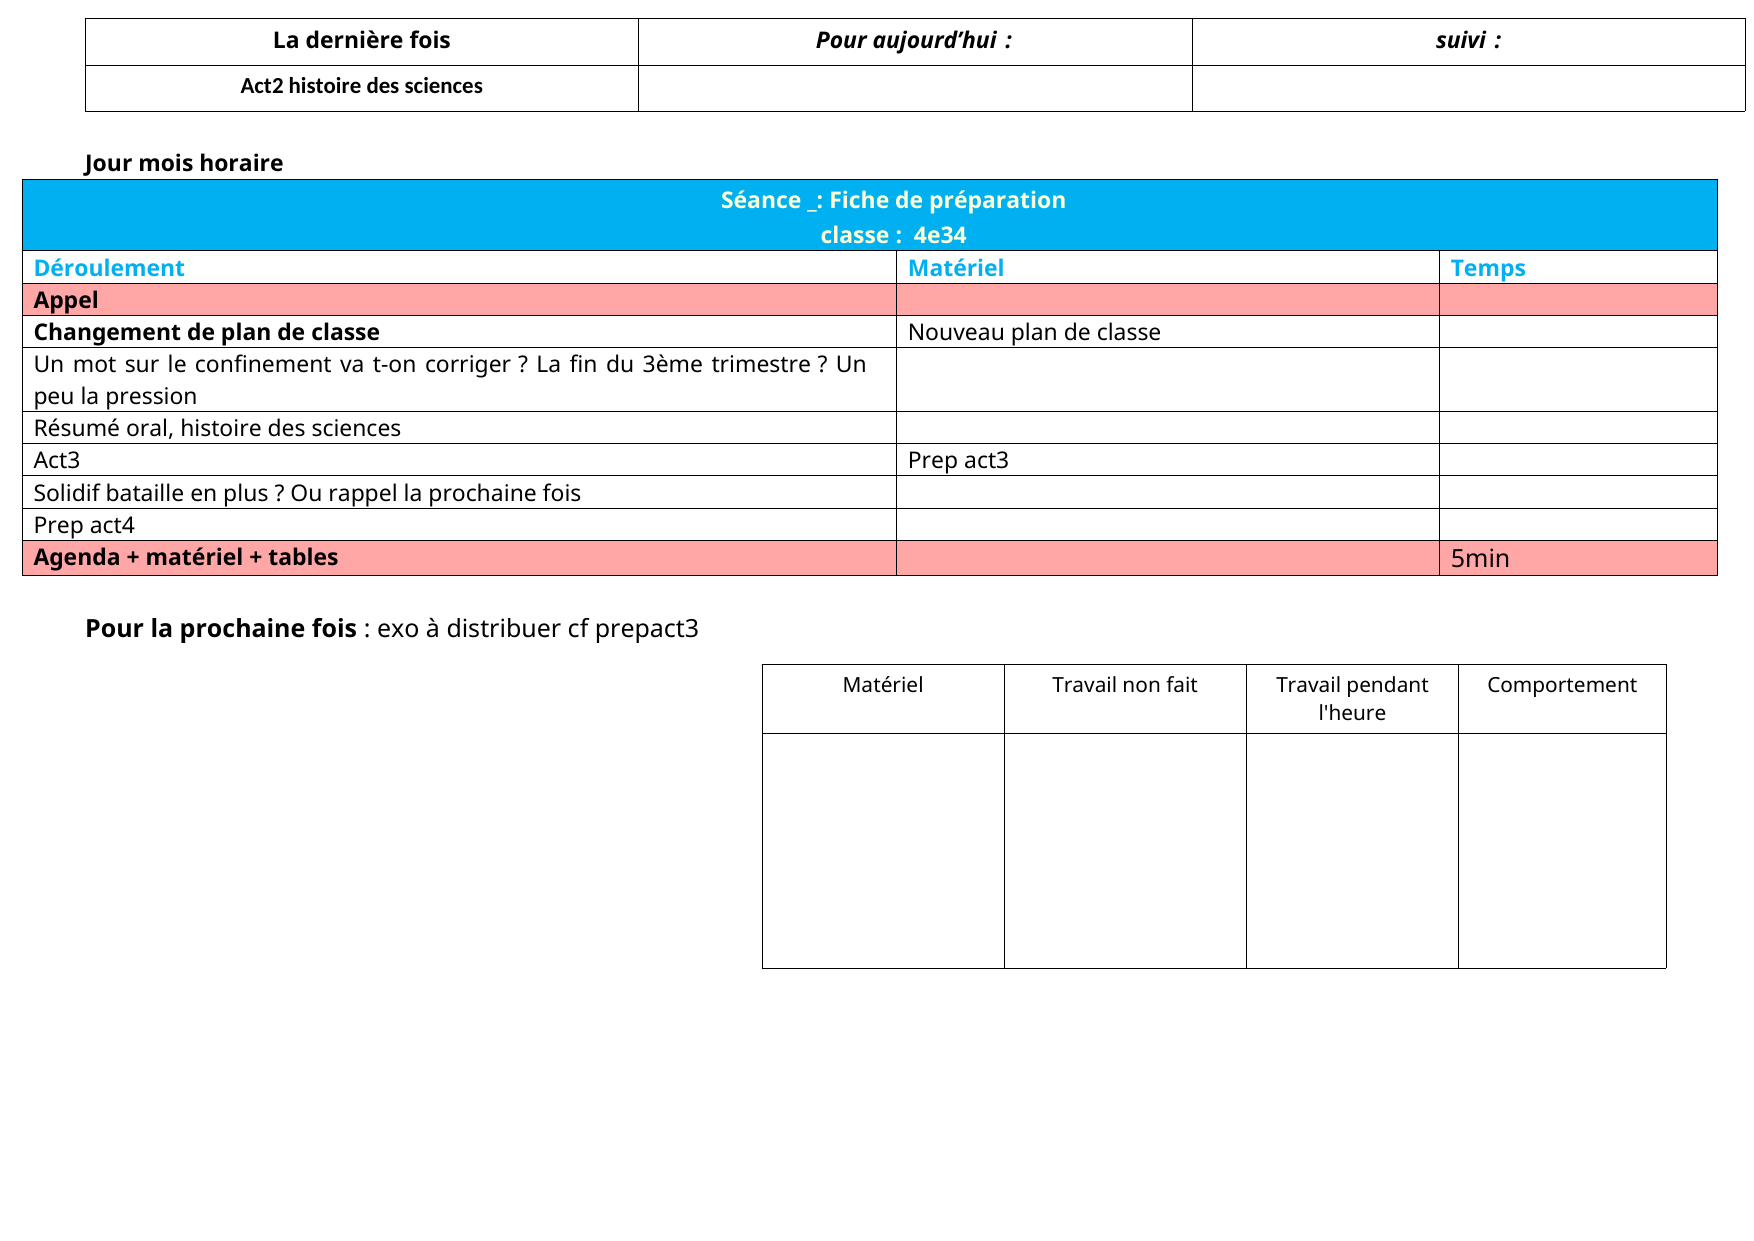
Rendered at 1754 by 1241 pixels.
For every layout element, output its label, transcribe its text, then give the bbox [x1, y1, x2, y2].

table_cell [1440, 509, 1717, 540]
table_cell [1440, 284, 1717, 315]
table_cell [897, 476, 1439, 508]
table_cell Un mot sur le confinement va t-on corriger ? La fin du 3ème trimestre ? Un peu la pression [23, 348, 896, 411]
table_cell [1440, 412, 1717, 443]
table_cell Act3 [23, 444, 896, 475]
table_header suivi : [1193, 19, 1745, 65]
table_cell [1440, 348, 1717, 411]
table_header Séance _: Fiche de préparation classe : 4e34 [23, 180, 1717, 250]
table_cell [897, 412, 1439, 443]
text Jour mois horaire [85, 147, 1754, 178]
table_cell [897, 348, 1439, 411]
table_cell Matériel [897, 251, 1439, 283]
table_header Matériel [763, 665, 1004, 732]
table_cell Appel [23, 284, 896, 315]
table_cell Prep act3 [897, 444, 1439, 475]
table_cell [897, 541, 1439, 575]
table_cell 5min [1440, 541, 1717, 575]
table_cell [1247, 734, 1458, 968]
table_cell Déroulement [23, 251, 896, 283]
table_cell [763, 734, 1004, 968]
table_cell [639, 66, 1192, 111]
text Pour la prochaine fois : exo à distribuer cf prepact3 [85, 610, 1745, 644]
table_header La dernière fois [86, 19, 638, 65]
table_cell Nouveau plan de classe [897, 316, 1439, 347]
table_cell [1459, 734, 1666, 968]
table_cell [1193, 66, 1745, 111]
table_cell Act2 histoire des sciences [86, 66, 638, 111]
table_cell Prep act4 [23, 509, 896, 540]
table_cell Changement de plan de classe [23, 316, 896, 347]
table_header Pour aujourd’hui : [639, 19, 1192, 65]
table_cell [1440, 316, 1717, 347]
table_cell Solidif bataille en plus ? Ou rappel la prochaine fois [23, 476, 896, 508]
table_cell Agenda + matériel + tables [23, 541, 896, 575]
table_cell [1005, 734, 1246, 968]
table_cell Résumé oral, histoire des sciences [23, 412, 896, 443]
table_header Comportement [1459, 665, 1666, 732]
table_cell [897, 284, 1439, 315]
table_cell [1440, 444, 1717, 475]
table_header Travail pendant l'heure [1247, 665, 1458, 732]
table_cell [1440, 476, 1717, 508]
table_cell Temps [1440, 251, 1717, 283]
table_header Travail non fait [1005, 665, 1246, 732]
table_cell [897, 509, 1439, 540]
